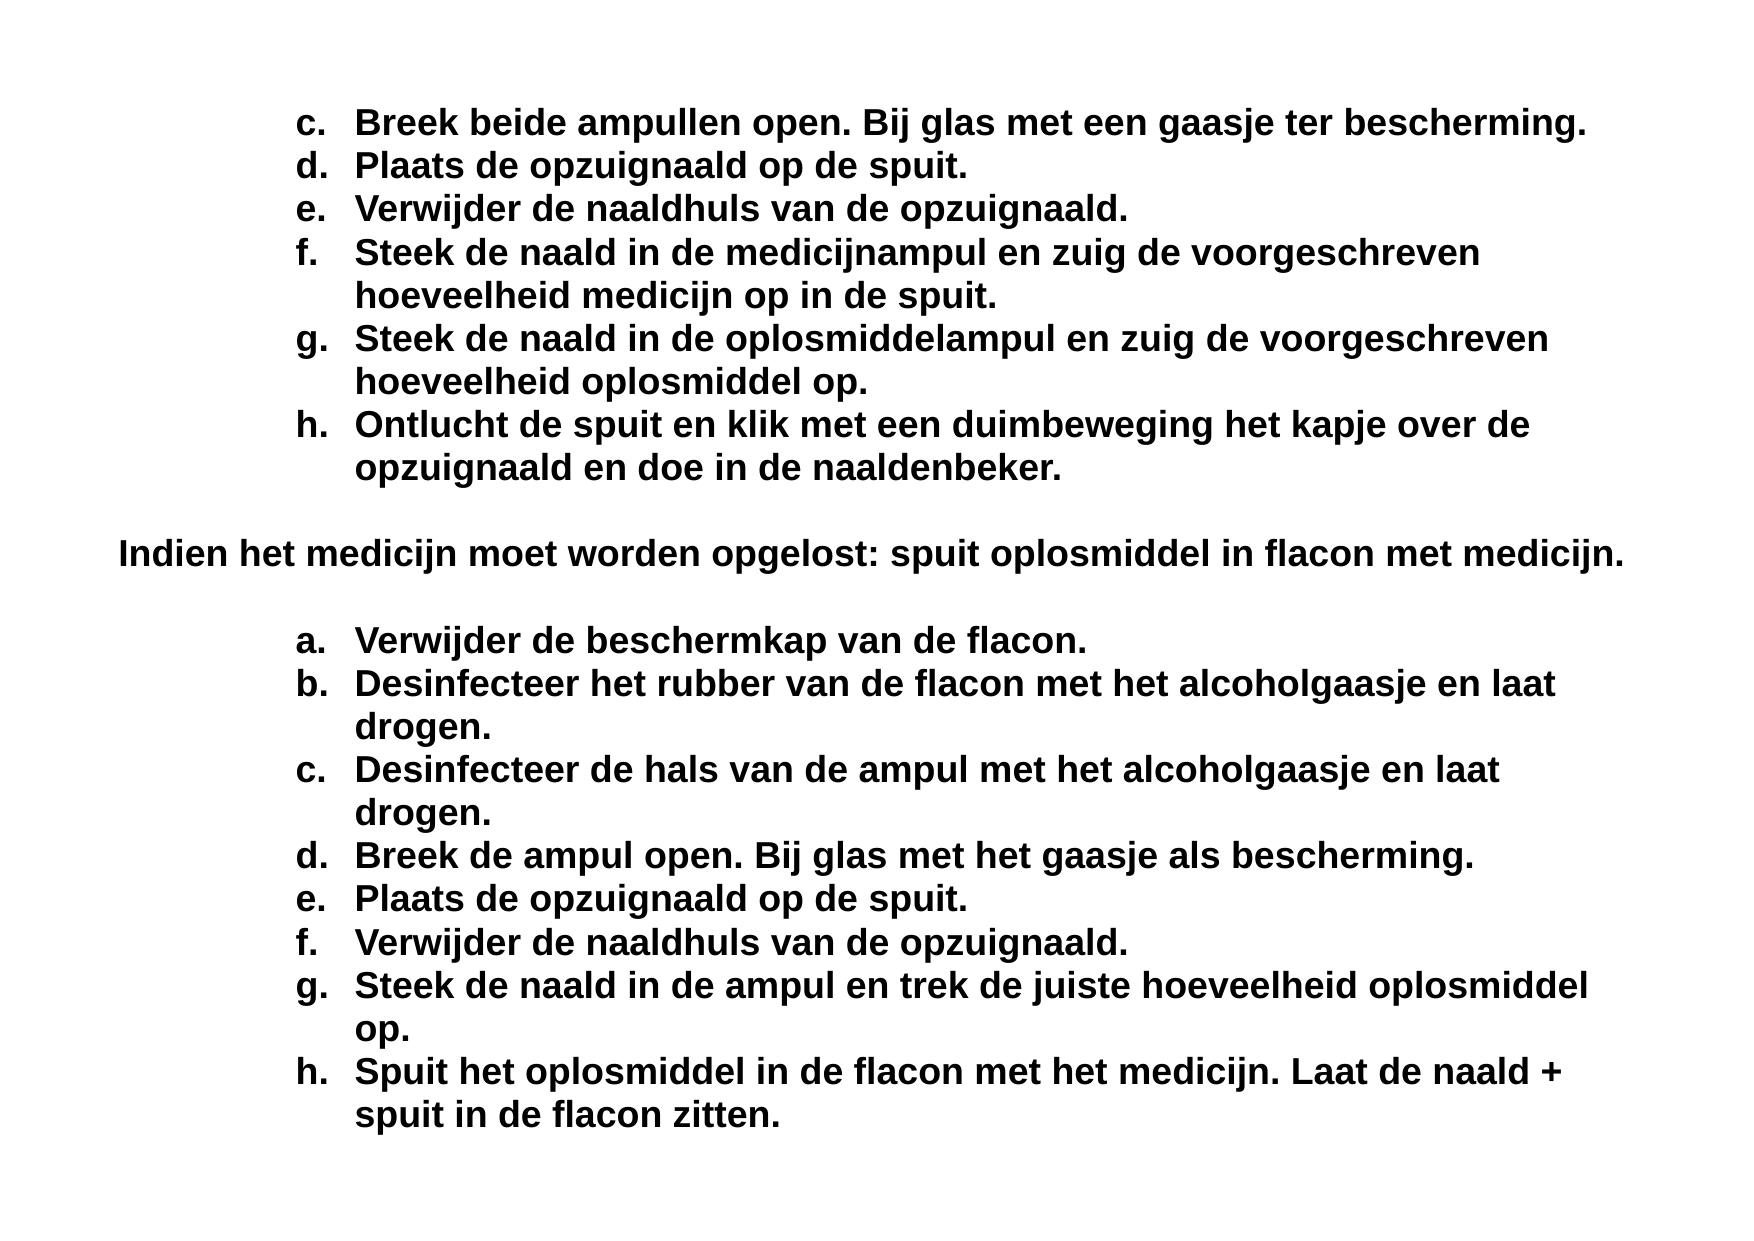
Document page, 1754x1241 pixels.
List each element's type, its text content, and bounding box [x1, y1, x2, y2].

subtitle Verwijder de beschermkap van de flacon. [295, 618, 1636, 661]
subtitle Indien het medicijn moet worden opgelost: spuit oplosmiddel in flacon met medicijn. [118, 532, 1636, 575]
subtitle Plaats de opzuignaald op de spuit. [295, 877, 1636, 920]
subtitle Desinfecteer het rubber van de flacon met het alcoholgaasje en laat drogen. [295, 661, 1636, 747]
subtitle Breek de ampul open. Bij glas met het gaasje als bescherming. [295, 833, 1636, 877]
subtitle Steek de naald in de ampul en trek de juiste hoeveelheid oplosmiddel op. [295, 963, 1636, 1049]
subtitle Ontlucht de spuit en klik met een duimbeweging het kapje over de opzuignaald en doe in de naaldenbeker. [295, 402, 1636, 488]
subtitle Verwijder de naaldhuls van de opzuignaald. [295, 187, 1636, 230]
subtitle Steek de naald in de oplosmiddelampul en zuig de voorgeschreven hoeveelheid oplosmiddel op. [295, 316, 1636, 402]
subtitle Breek beide ampullen open. Bij glas met een gaasje ter bescherming. [295, 100, 1636, 143]
subtitle Plaats de opzuignaald op de spuit. [295, 143, 1636, 187]
subtitle Spuit het oplosmiddel in de flacon met het medicijn. Laat de naald + spuit in de flacon zitten. [295, 1049, 1636, 1135]
subtitle Verwijder de naaldhuls van de opzuignaald. [295, 920, 1636, 963]
subtitle Steek de naald in de medicijnampul en zuig de voorgeschreven hoeveelheid medicijn op in de spuit. [295, 230, 1636, 316]
subtitle Desinfecteer de hals van de ampul met het alcoholgaasje en laat drogen. [295, 747, 1636, 833]
